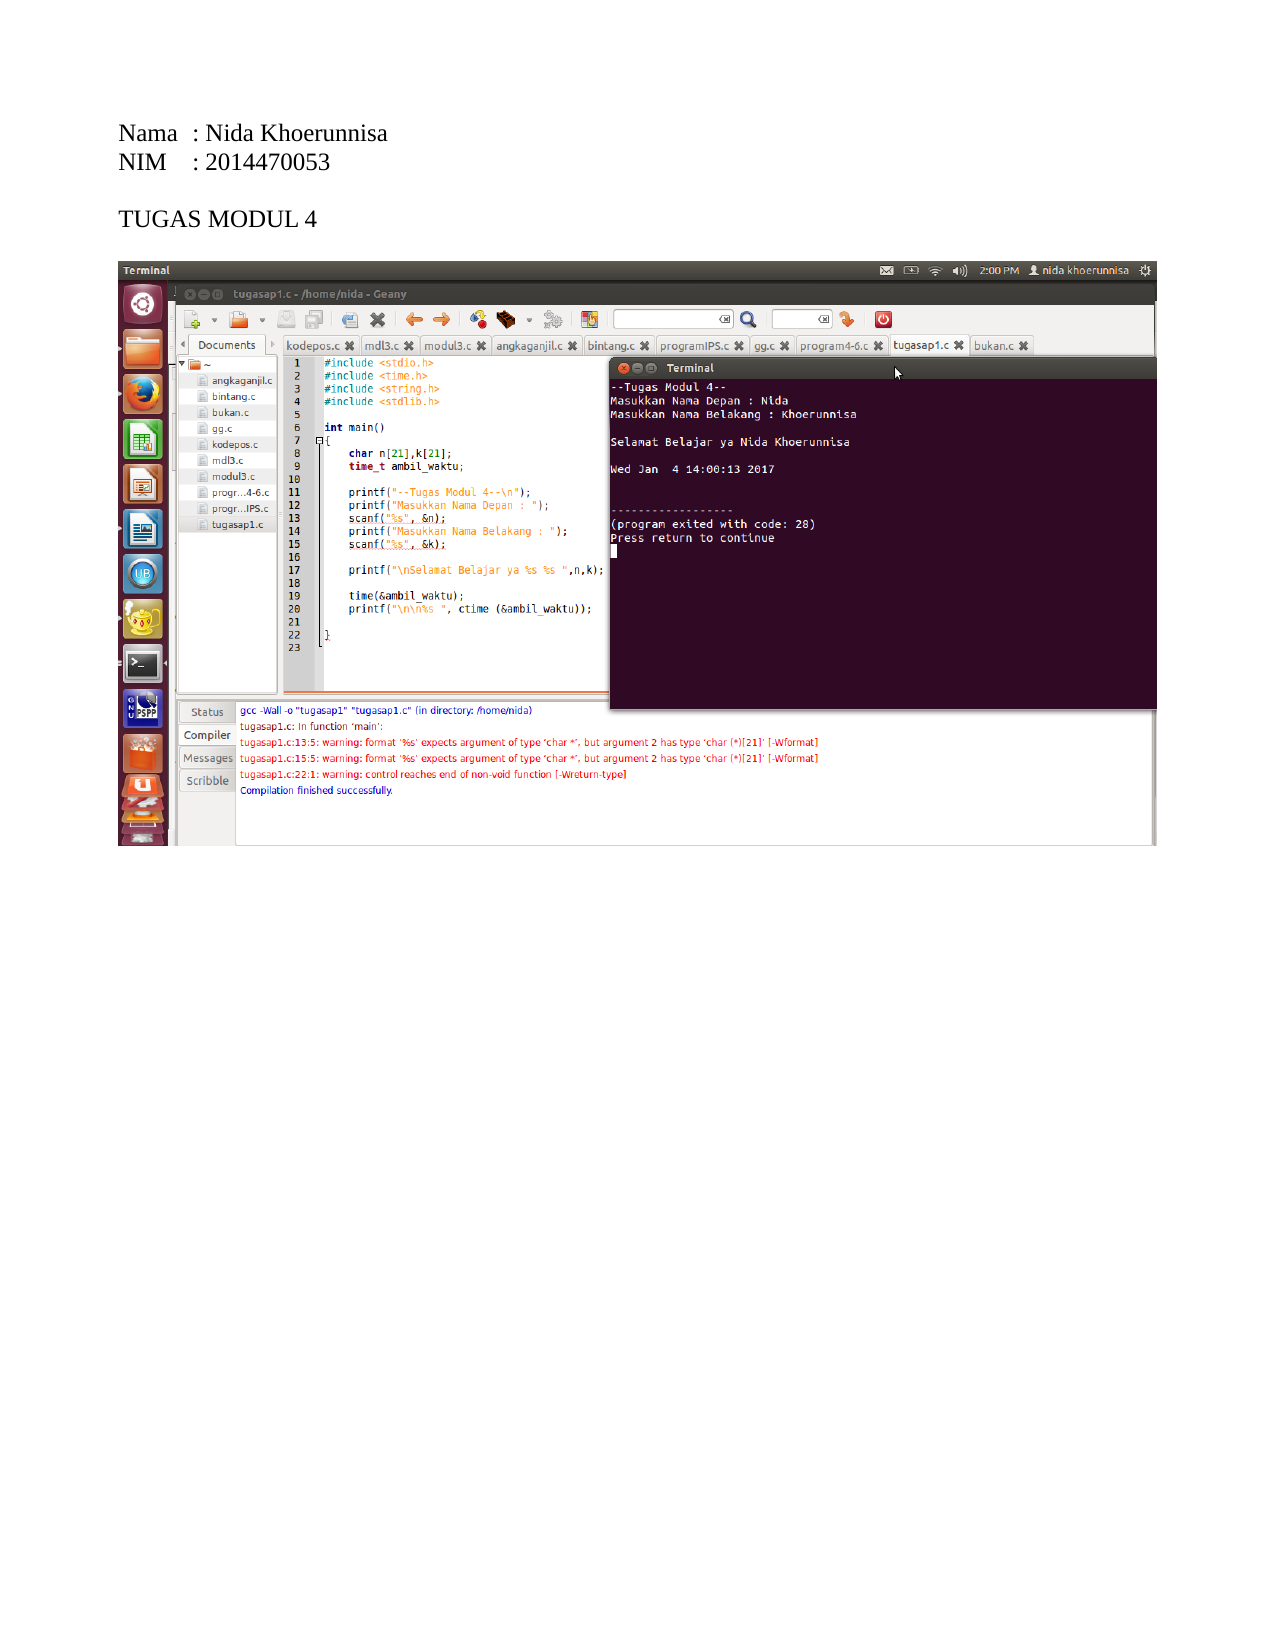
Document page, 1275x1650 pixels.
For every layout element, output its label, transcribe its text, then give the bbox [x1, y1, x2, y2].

text Nama : Nida Khoerunnisa [118, 118, 1157, 147]
text NIM : 2014470053 [118, 147, 1157, 176]
picture [118, 261, 1157, 846]
text TUGAS MODUL 4 [118, 204, 1157, 233]
